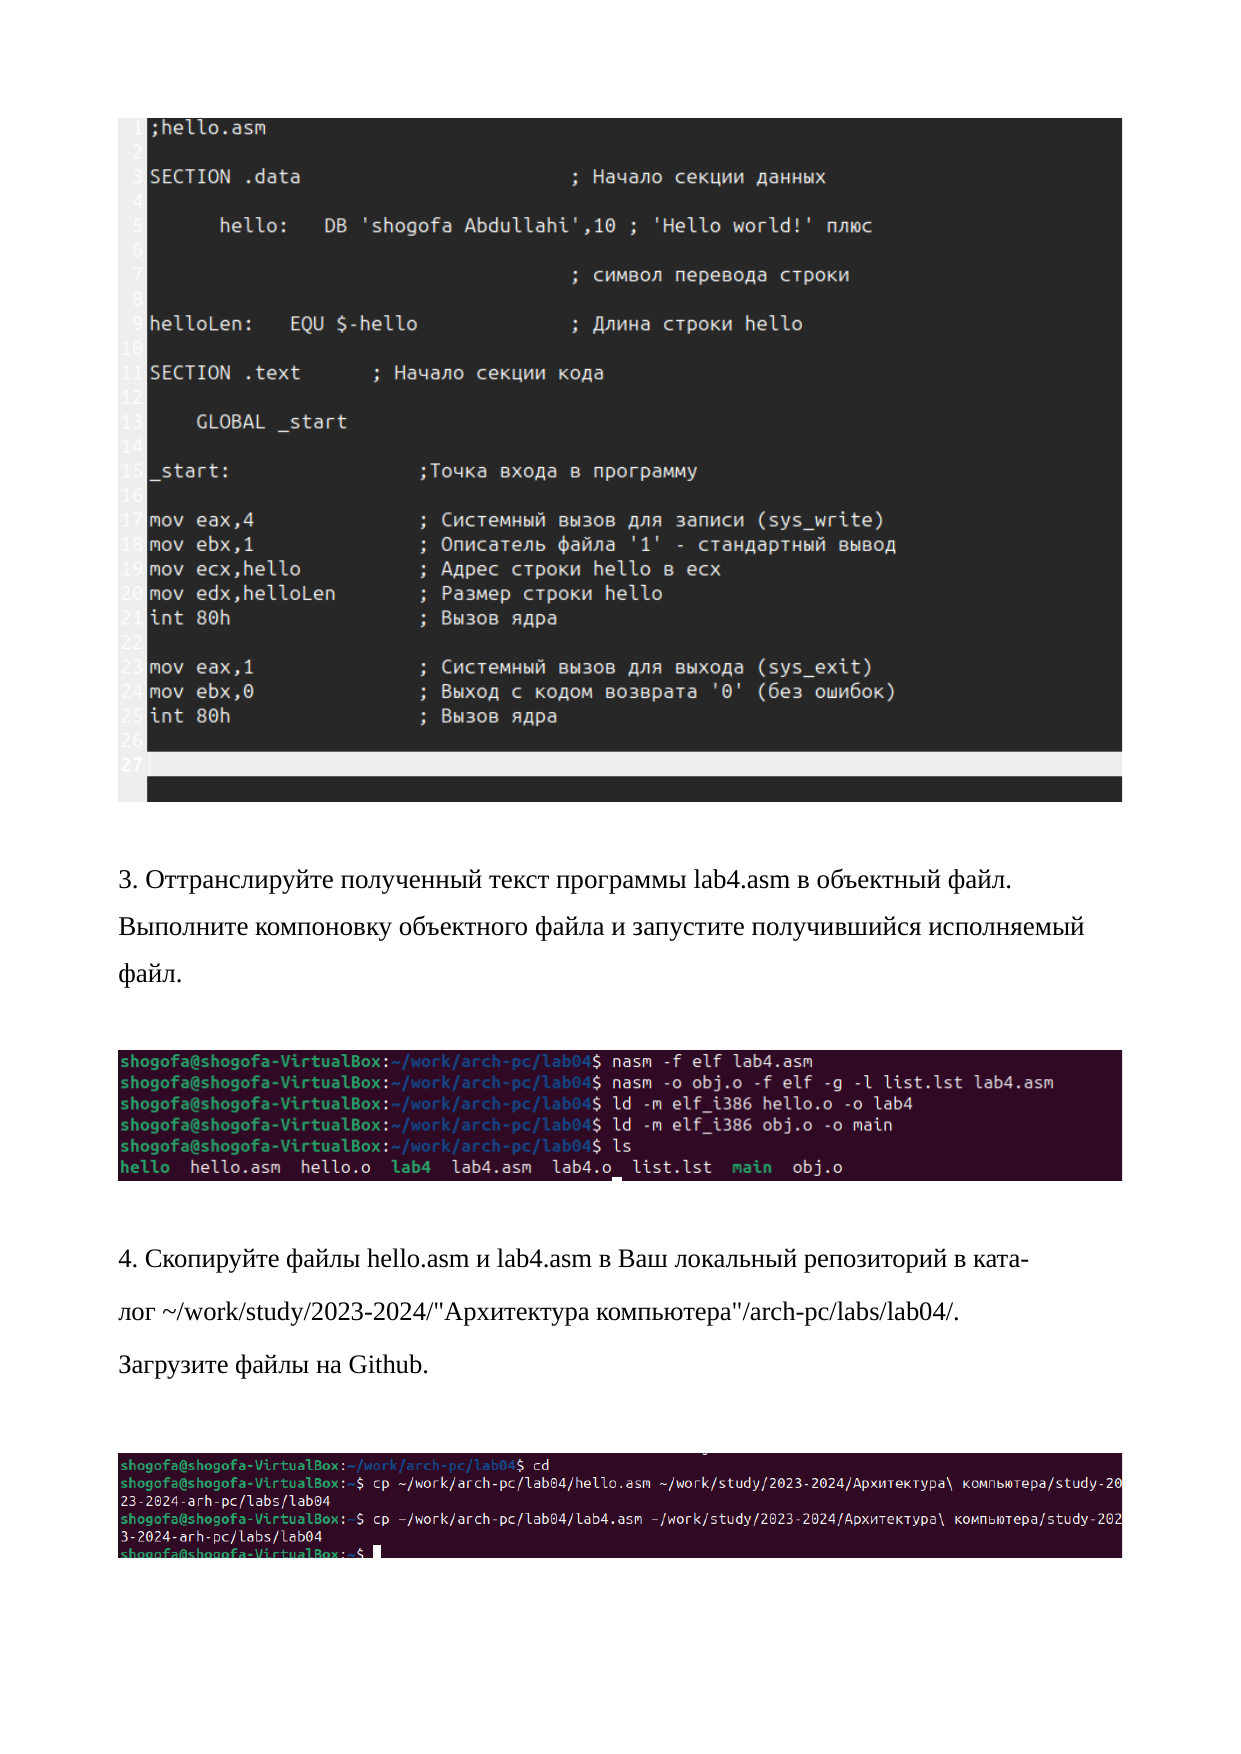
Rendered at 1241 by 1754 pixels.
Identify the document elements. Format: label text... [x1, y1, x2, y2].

picture [118, 1453, 1123, 1558]
picture [118, 118, 1123, 802]
picture [118, 1050, 1123, 1181]
text Загрузите файлы на Github. [118, 1348, 1122, 1401]
text 3. Оттранслируйте полученный текст программы lab4.asm в объектный файл. Выполните компоновку объектного файла и запустите получившийся исполняемый файл. [118, 863, 1122, 988]
text 4. Скопируйте файлы hello.asm и lab4.asm в Ваш локальный репозиторий в ката- [118, 1243, 1122, 1295]
text лог ~/work/study/2023-2024/"Архитектура компьютера"/arch-pc/labs/lab04/. [118, 1295, 1122, 1348]
